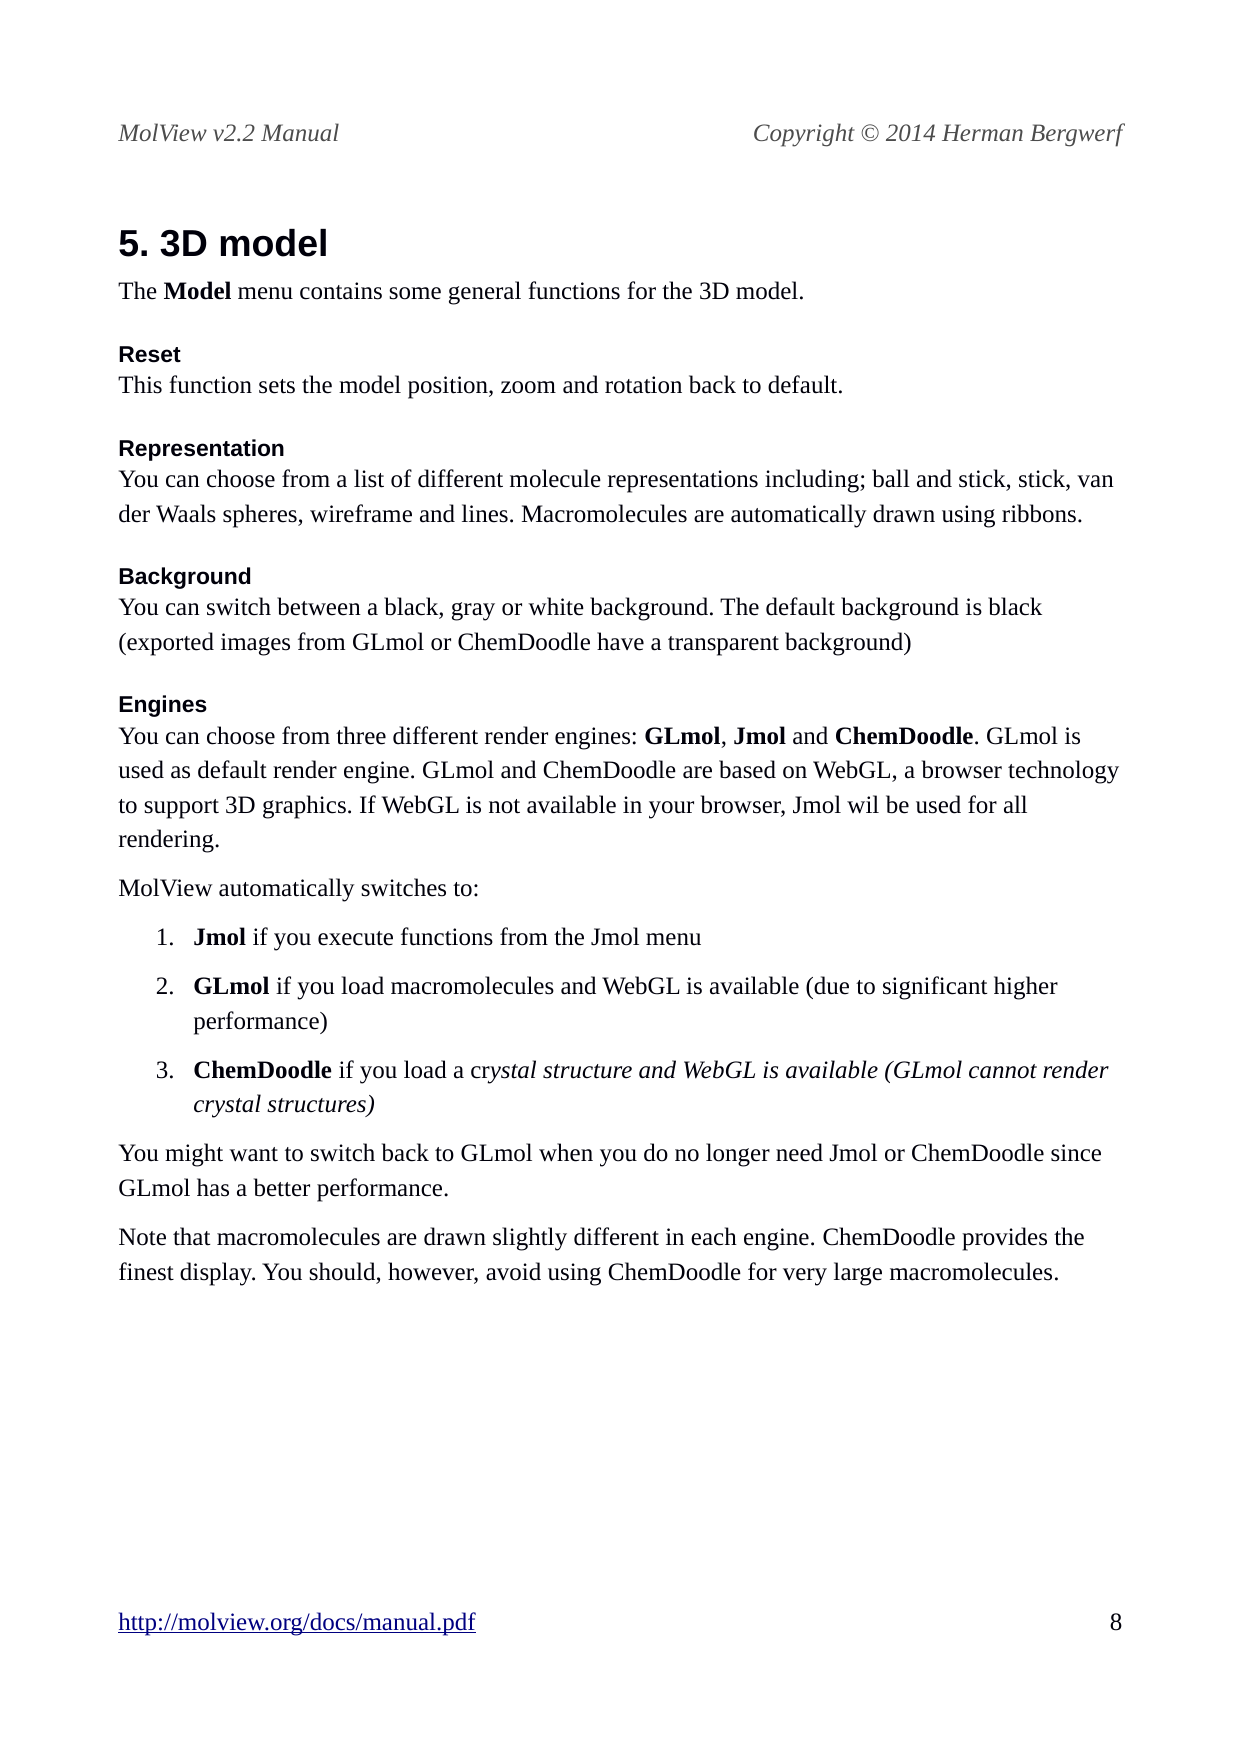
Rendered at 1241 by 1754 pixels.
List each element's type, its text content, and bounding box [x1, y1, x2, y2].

list GLmol if you load macromolecules and WebGL is available (due to significant higher performance) [156, 971, 1122, 1035]
subtitle 5. 3D model [118, 221, 1122, 264]
text Note that macromolecules are drawn slightly different in each engine. ChemDoodle provides the finest display. You should, however, avoid using ChemDoodle for very large macromolecules. [118, 1222, 1122, 1285]
text The Model menu contains some general functions for the 3D model. [118, 276, 1122, 305]
list Jmol if you execute functions from the Jmol menu [156, 922, 1122, 951]
text MolView automatically switches to: [118, 873, 1122, 902]
subtitle Background [118, 563, 1152, 589]
subtitle Engines [118, 691, 1152, 718]
text This function sets the model position, zoom and rotation back to default. [118, 370, 1122, 399]
text You can choose from a list of different molecule representations including; ball and stick, stick, van der Waals spheres, wireframe and lines. Macromolecules are automatically drawn using ribbons. [118, 464, 1122, 527]
text You can choose from three different render engines: GLmol, Jmol and ChemDoodle. GLmol is used as default render engine. GLmol and ChemDoodle are based on WebGL, a browser technology to support 3D graphics. If WebGL is not available in your browser, Jmol wil be used for all rendering. [118, 721, 1122, 853]
text You can switch between a black, gray or white background. The default background is black (exported images from GLmol or ChemDoodle have a transparent background) [118, 592, 1122, 656]
subtitle Reset [118, 341, 1152, 367]
subtitle Representation [118, 435, 1152, 461]
text You might want to switch back to GLmol when you do no longer need Jmol or ChemDoodle since GLmol has a better performance. [118, 1138, 1122, 1202]
list ChemDoodle if you load a crystal structure and WebGL is available (GLmol cannot render crystal structures) [156, 1055, 1122, 1118]
